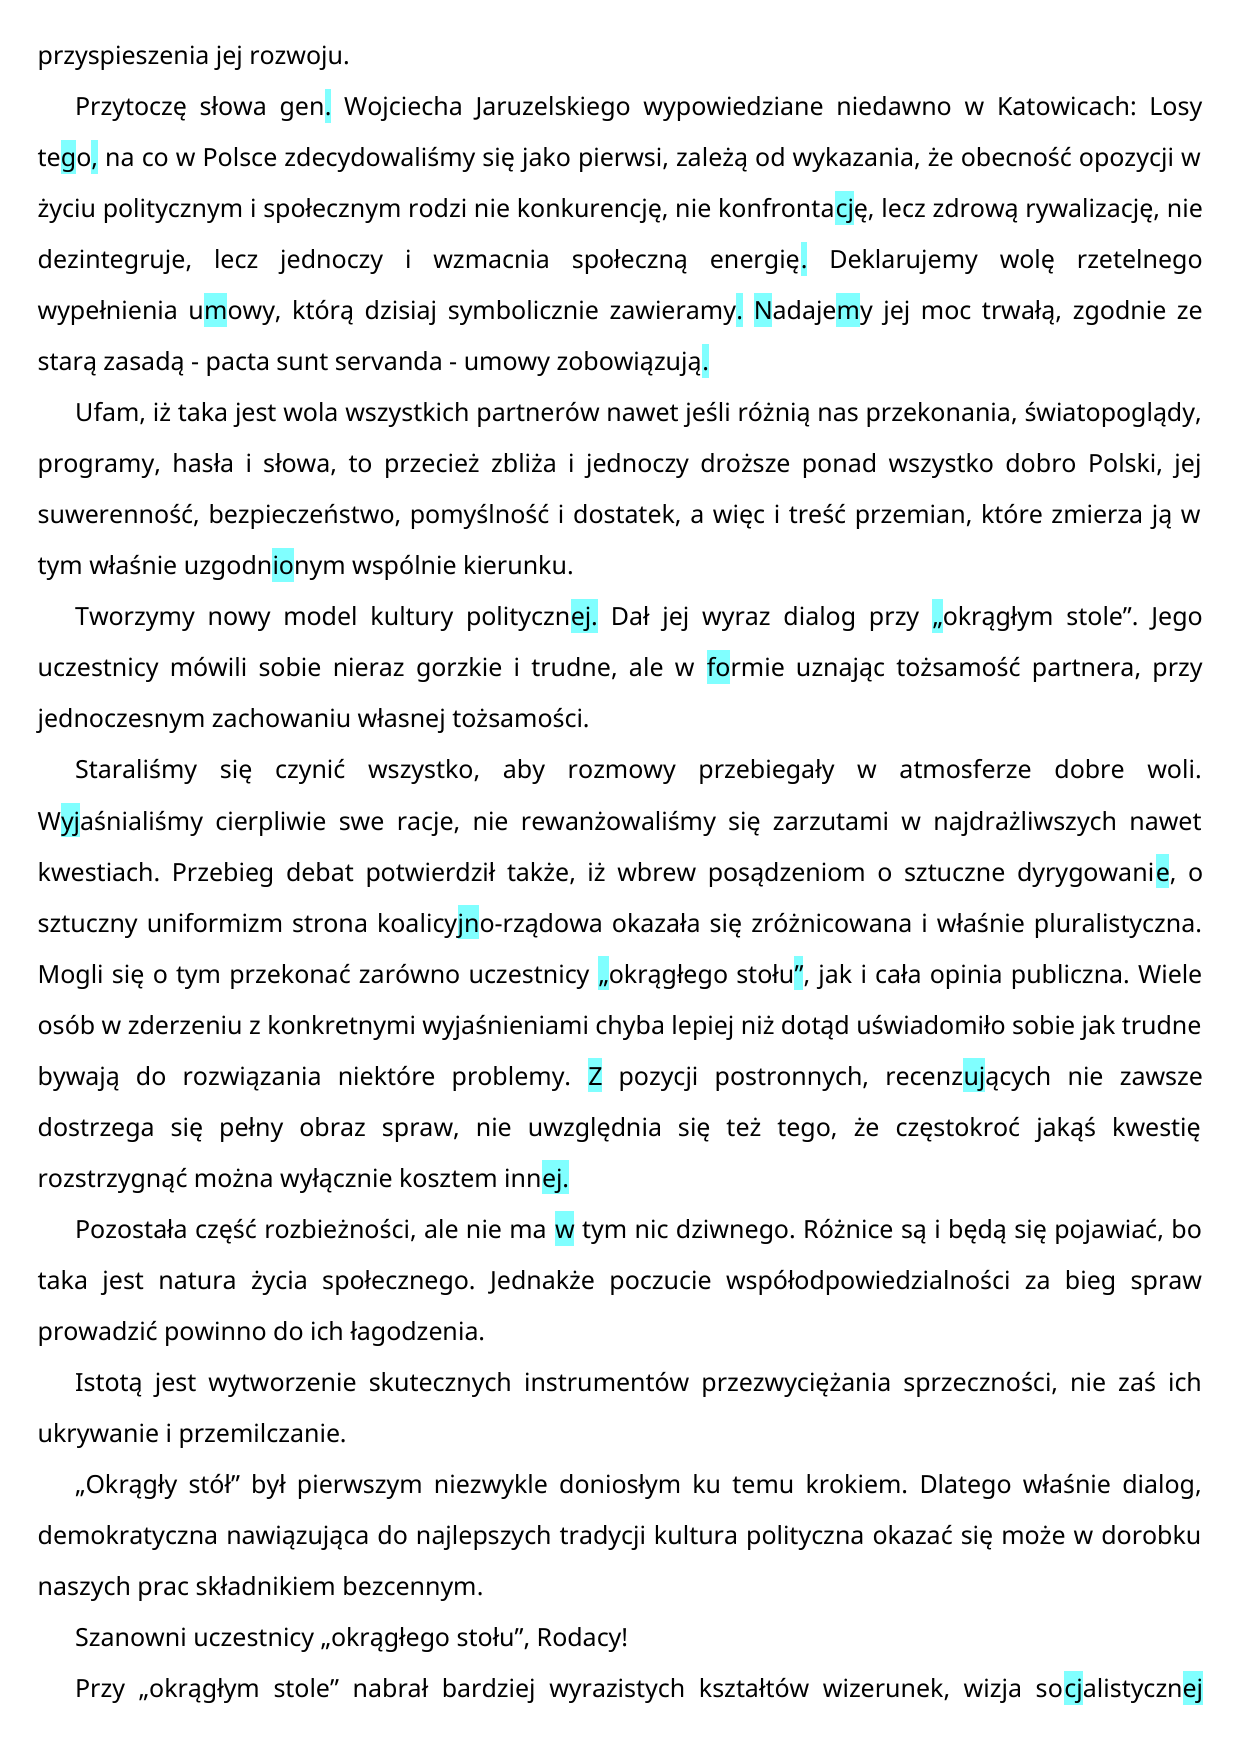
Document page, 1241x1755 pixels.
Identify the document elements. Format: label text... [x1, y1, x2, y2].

text Szanowni uczestnicy „okrągłego stołu”, Rodacy! [37, 1620, 1203, 1654]
text Przytoczę słowa gen. Wojciecha Jaruzelskiego wypowiedziane niedawno w Katowicach: Losy tego, na co w Polsce zdecydowaliśmy się jako pierwsi, zależą od wykazania, że obecność opozycji w życiu politycznym i społecznym rodzi nie konkurencję, nie konfrontację, lecz zdrową rywalizację, nie dezintegruje, lecz jednoczy i wzmacnia społeczną energię. Deklarujemy wolę rzetelnego wypełnienia umowy, którą dzisiaj symbolicznie zawieramy. Nadajemy jej moc trwałą, zgodnie ze starą zasadą - pacta sunt servanda - umowy zobowiązują. [37, 88, 1203, 378]
text Staraliśmy się czynić wszystko, aby rozmowy przebiegały w atmosferze dobre woli. Wyjaśnialiśmy cierpliwie swe racje, nie rewanżowaliśmy się zarzutami w najdrażliwszych nawet kwestiach. Przebieg debat potwierdził także, iż wbrew posądzeniom o sztuczne dyrygowanie, o sztuczny uniformizm strona koalicyjno-rządowa okazała się zróżnicowana i właśnie pluralistyczna. Mogli się o tym przekonać zarówno uczestnicy „okrągłego stołu”, jak i cała opinia publiczna. Wiele osób w zderzeniu z konkretnymi wyjaśnieniami chyba lepiej niż dotąd uświadomiło sobie jak trudne bywają do rozwiązania niektóre problemy. Z pozycji postronnych, recenzujących nie zawsze dostrzega się pełny obraz spraw, nie uwzględnia się też tego, że częstokroć jakąś kwestię rozstrzygnąć można wyłącznie kosztem innej. [37, 752, 1203, 1194]
text Istotą jest wytworzenie skutecznych instrumentów przezwyciężania sprzeczności, nie zaś ich ukrywanie i przemilczanie. [37, 1364, 1203, 1450]
text Ufam, iż taka jest wola wszystkich partnerów nawet jeśli różnią nas przekonania, światopoglądy, programy, hasła i słowa, to przecież zbliża i jednoczy droższe ponad wszystko dobro Polski, jej suwerenność, bezpieczeństwo, pomyślność i dostatek, a więc i treść przemian, które zmierza ją w tym właśnie uzgodnionym wspólnie kierunku. [37, 395, 1203, 582]
text przyspieszenia jej rozwoju. [37, 37, 1203, 72]
text „Okrągły stół” był pierwszym niezwykle doniosłym ku temu krokiem. Dlatego właśnie dialog, demokratyczna nawiązująca do najlepszych tradycji kultura polityczna okazać się może w dorobku naszych prac składnikiem bezcennym. [37, 1467, 1203, 1603]
text Przy „okrągłym stole” nabrał bardziej wyrazistych kształtów wizerunek, wizja socjalistycznej [37, 1671, 1203, 1705]
text Tworzymy nowy model kultury politycznej. Dał jej wyraz dialog przy „okrągłym stole”. Jego uczestnicy mówili sobie nieraz gorzkie i trudne, ale w formie uznając tożsamość partnera, przy jednoczesnym zachowaniu własnej tożsamości. [37, 599, 1203, 735]
text Pozostała część rozbieżności, ale nie ma w tym nic dziwnego. Różnice są i będą się pojawiać, bo taka jest natura życia społecznego. Jednakże poczucie współodpowiedzialności za bieg spraw prowadzić powinno do ich łagodzenia. [37, 1211, 1203, 1348]
